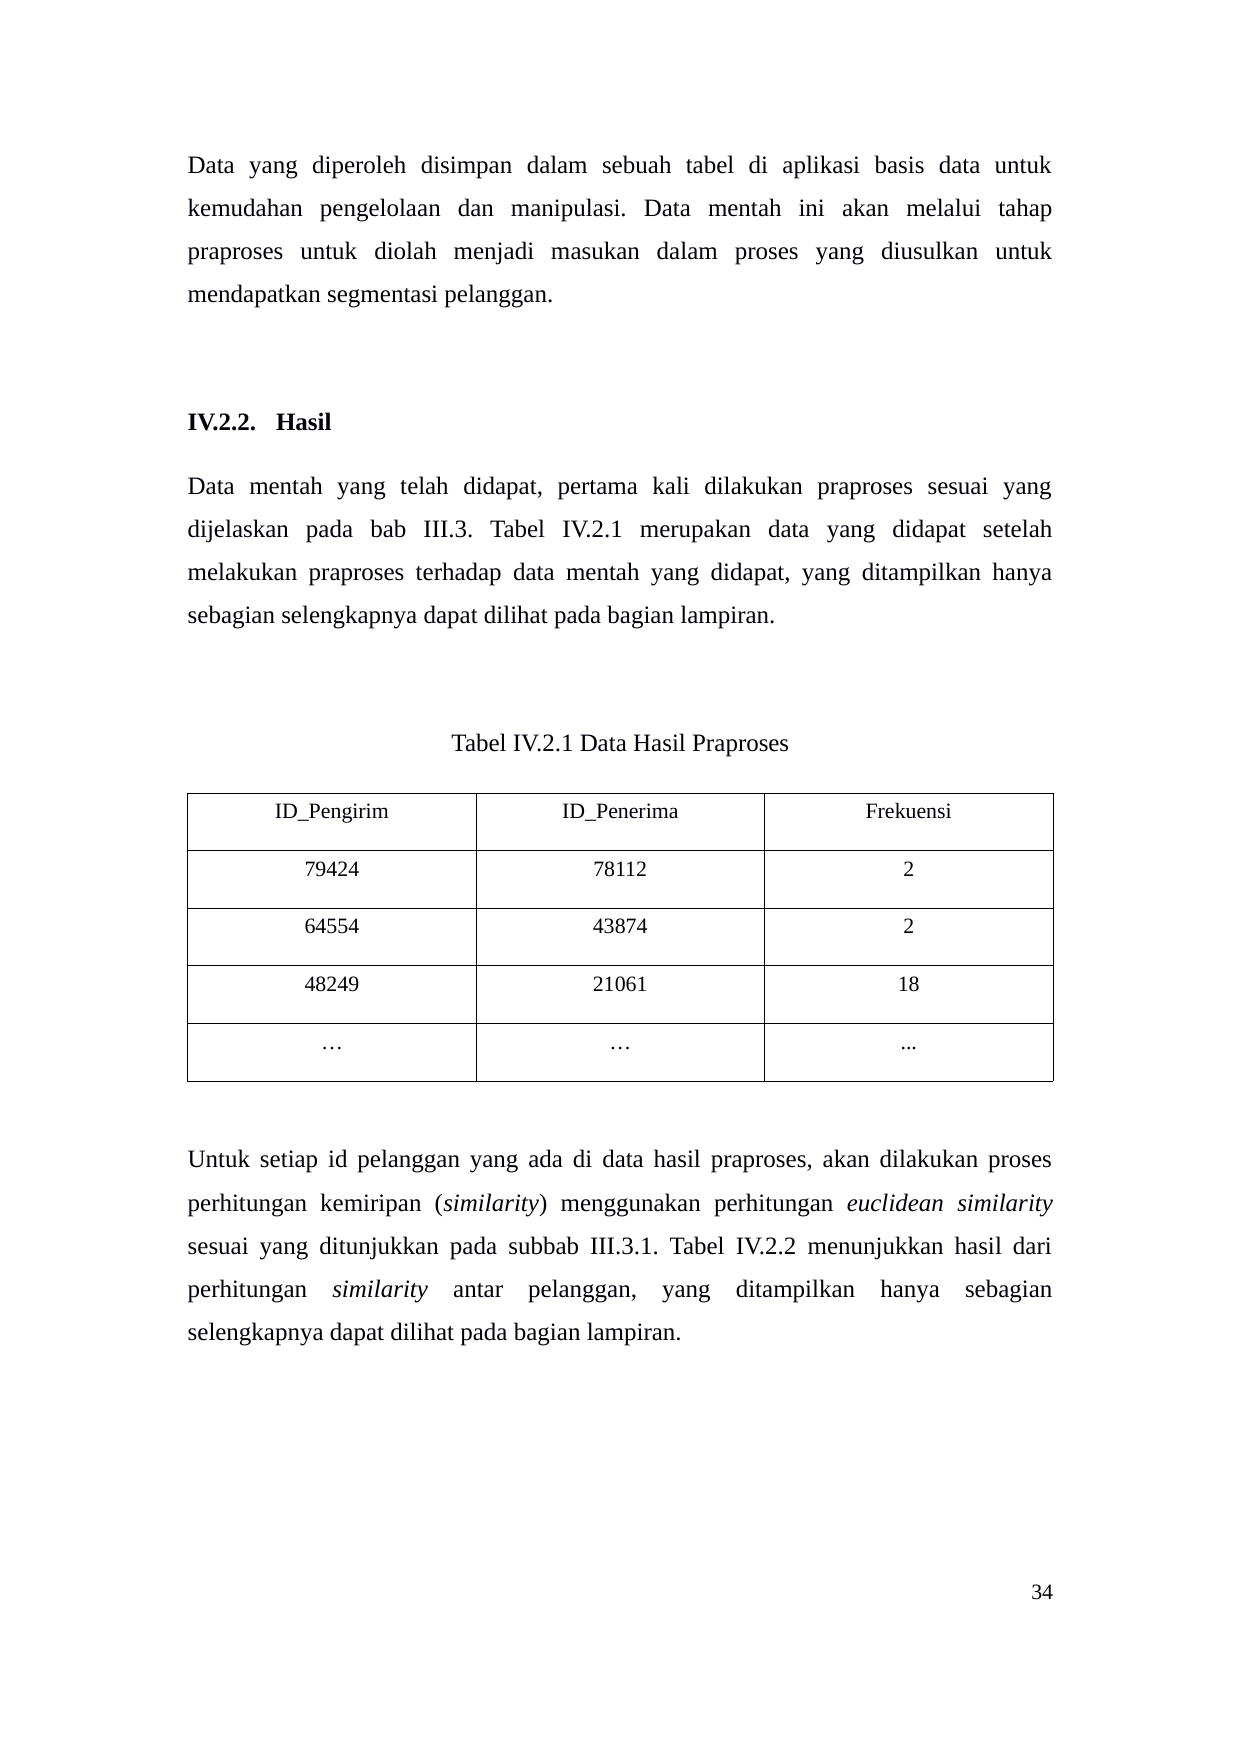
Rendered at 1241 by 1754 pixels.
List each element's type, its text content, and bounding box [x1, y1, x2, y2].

table_cell 64554 [188, 909, 476, 965]
table_cell 2 [765, 851, 1053, 908]
table_cell 43874 [477, 909, 764, 965]
table_cell 48249 [188, 966, 476, 1023]
table_cell 79424 [188, 851, 476, 908]
table_cell 2 [765, 909, 1053, 965]
table_header ID_Pengirim [188, 794, 476, 850]
text Tabel IV.2.1 Data Hasil Praproses [187, 728, 1053, 757]
text Untuk setiap id pelanggan yang ada di data hasil praproses, akan dilakukan proses perhitungan kemiripan (similarity) menggunakan perhitungan euclidean similarity sesuai yang ditunjukkan pada subbab III.3.1. Tabel IV.2.2 menunjukkan hasil dari perhitungan similarity antar pelanggan, yang ditampilkan hanya sebagian selengkapnya dapat dilihat pada bagian lampiran. [187, 1144, 1053, 1346]
text Data mentah yang telah didapat, pertama kali dilakukan praproses sesuai yang dijelaskan pada bab III.3. Tabel IV.2.1 merupakan data yang didapat setelah melakukan praproses terhadap data mentah yang didapat, yang ditampilkan hanya sebagian selengkapnya dapat dilihat pada bagian lampiran. [187, 471, 1053, 629]
table_cell 21061 [477, 966, 764, 1023]
table_cell … [477, 1024, 764, 1081]
subtitle Hasil [187, 407, 1053, 436]
table_header ID_Penerima [477, 794, 764, 850]
table_cell 78112 [477, 851, 764, 908]
table_cell ... [765, 1024, 1053, 1081]
text Data yang diperoleh disimpan dalam sebuah tabel di aplikasi basis data untuk kemudahan pengelolaan dan manipulasi. Data mentah ini akan melalui tahap praproses untuk diolah menjadi masukan dalam proses yang diusulkan untuk mendapatkan segmentasi pelanggan. [187, 150, 1053, 308]
table_cell 18 [765, 966, 1053, 1023]
table_header Frekuensi [765, 794, 1053, 850]
table_cell … [188, 1024, 476, 1081]
